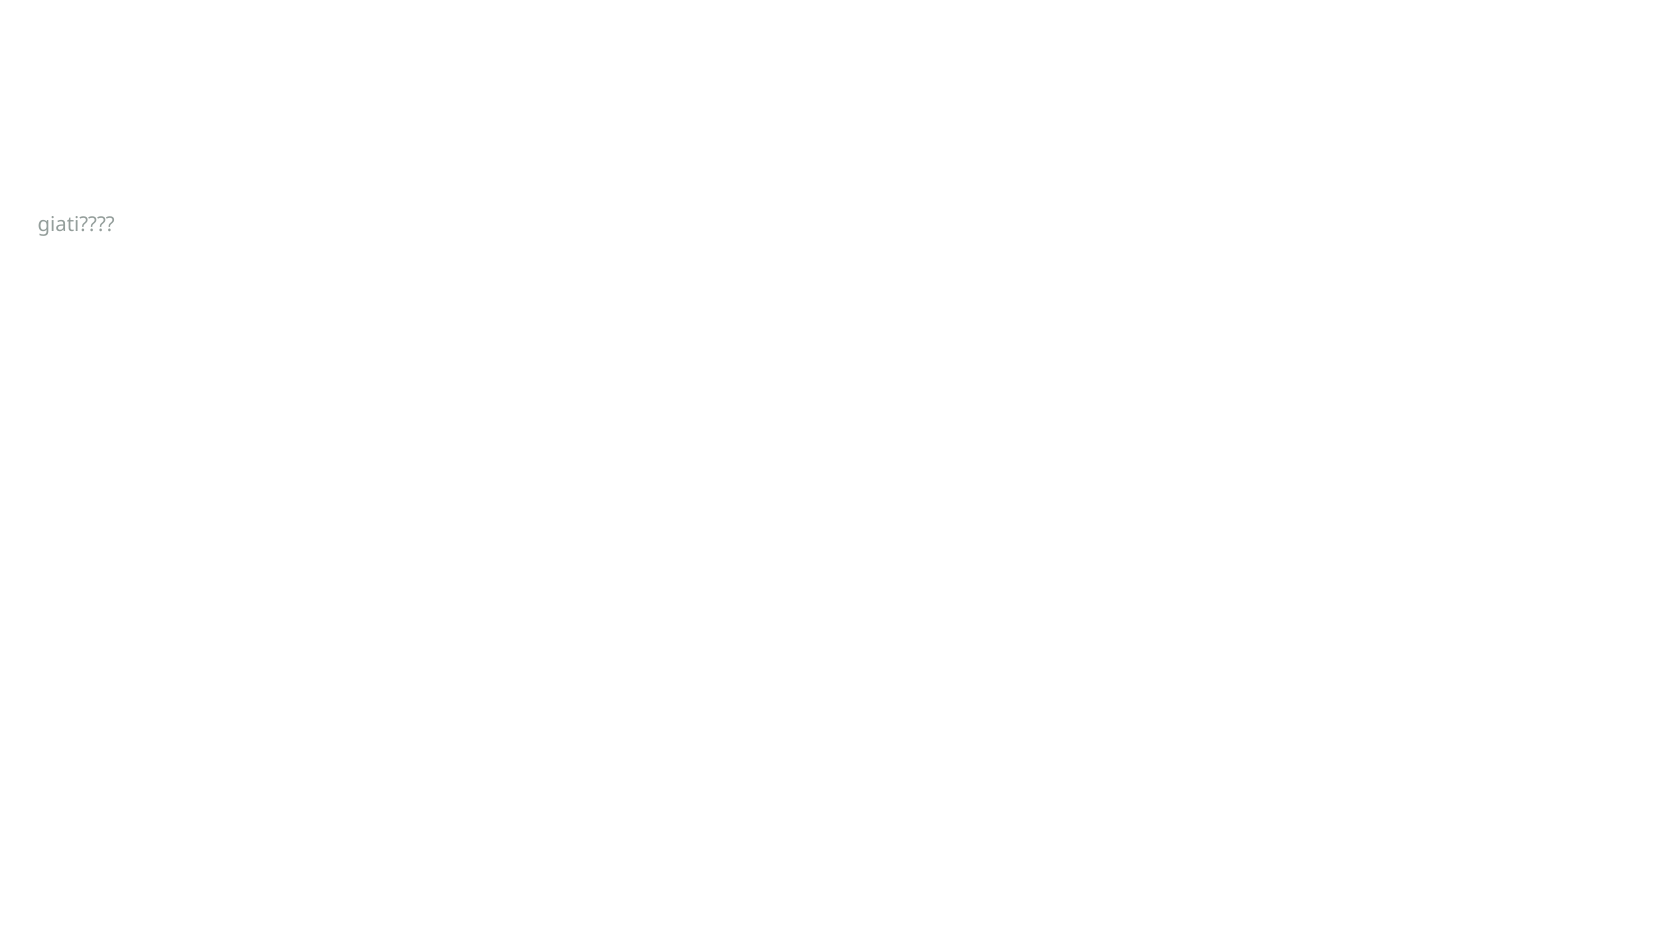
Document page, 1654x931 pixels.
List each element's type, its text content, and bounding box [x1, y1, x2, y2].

text giati???? [37, 210, 1504, 237]
